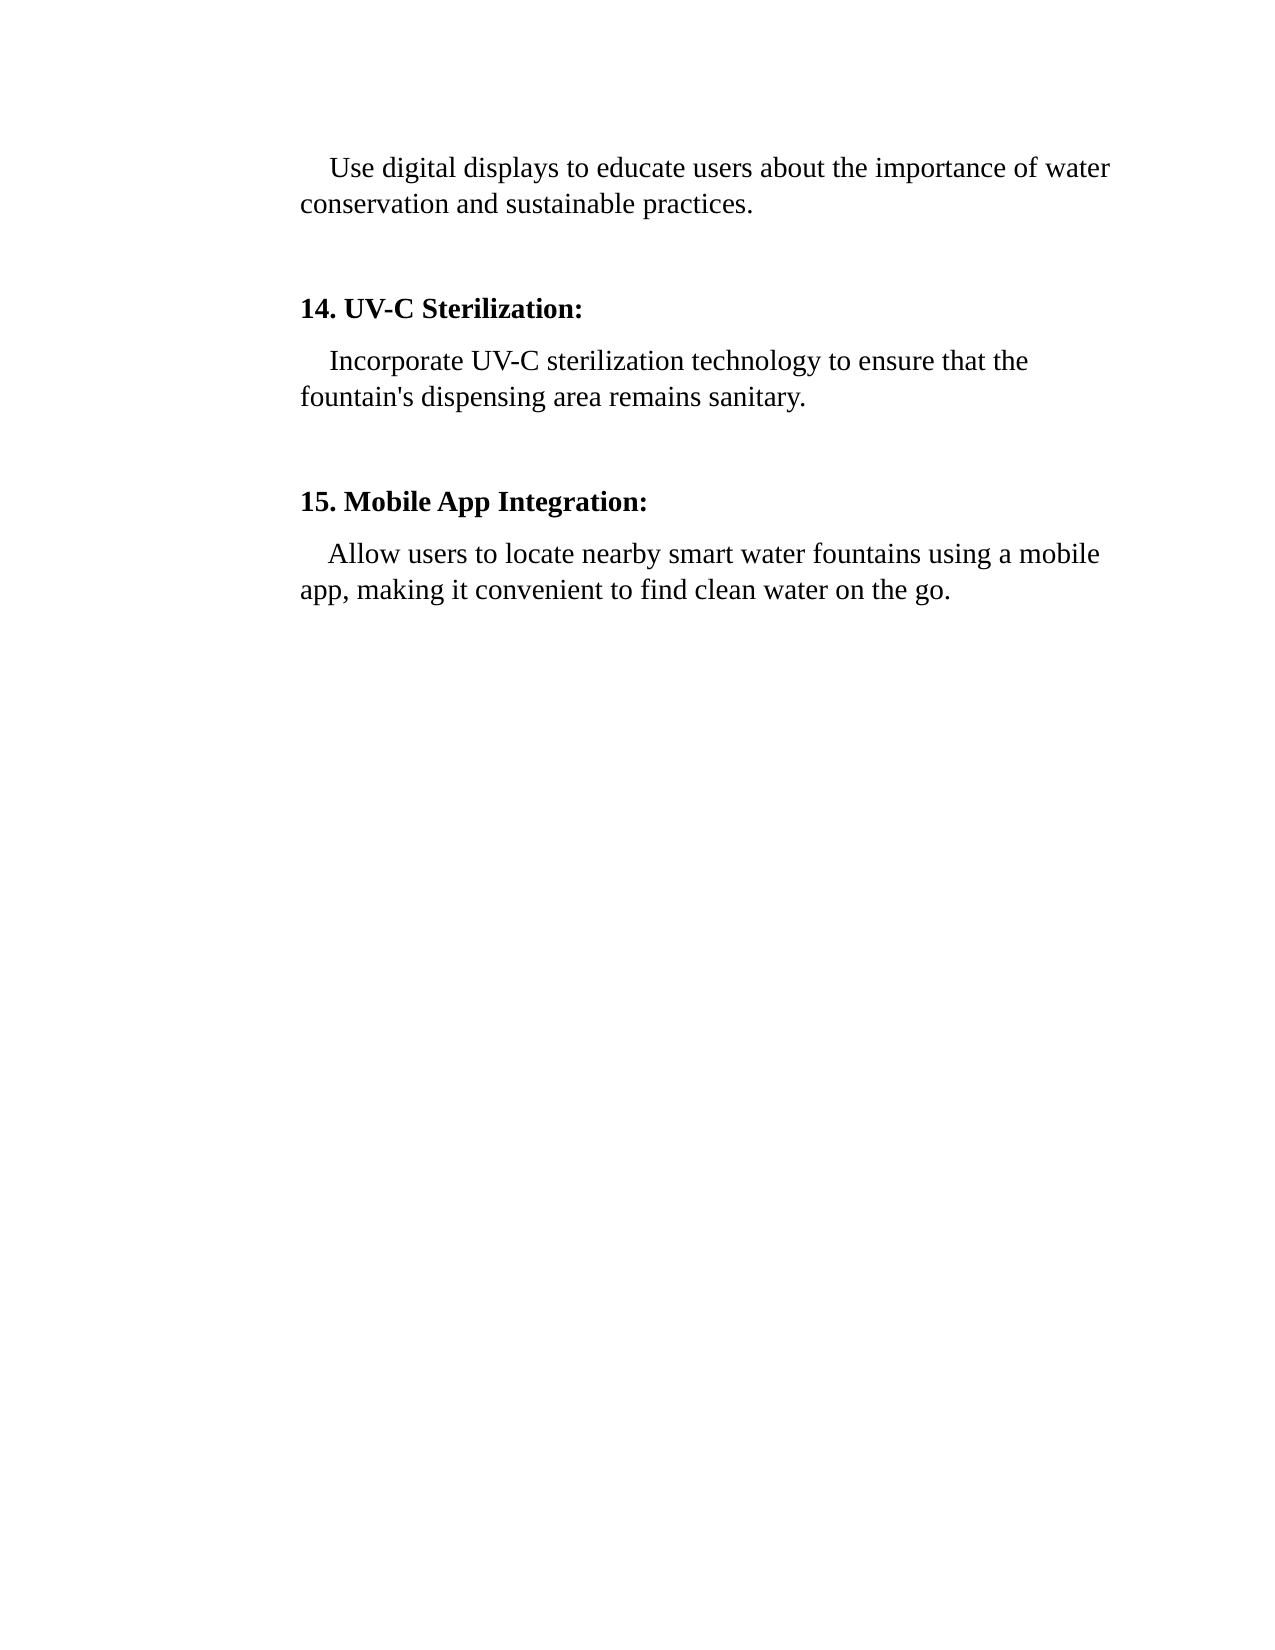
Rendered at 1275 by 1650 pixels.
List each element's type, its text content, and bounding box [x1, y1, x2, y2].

text Allow users to locate nearby smart water fountains using a mobile app, making it convenient to find clean water on the go. [300, 537, 1125, 606]
text Incorporate UV-C sterilization technology to ensure that the fountain's dispensing area remains sanitary. [300, 343, 1125, 413]
text Use digital displays to educate users about the importance of water conservation and sustainable practices. [300, 150, 1125, 219]
text 15. Mobile App Integration: [300, 484, 1125, 518]
text 14. UV-C Sterilization: [300, 291, 1125, 324]
